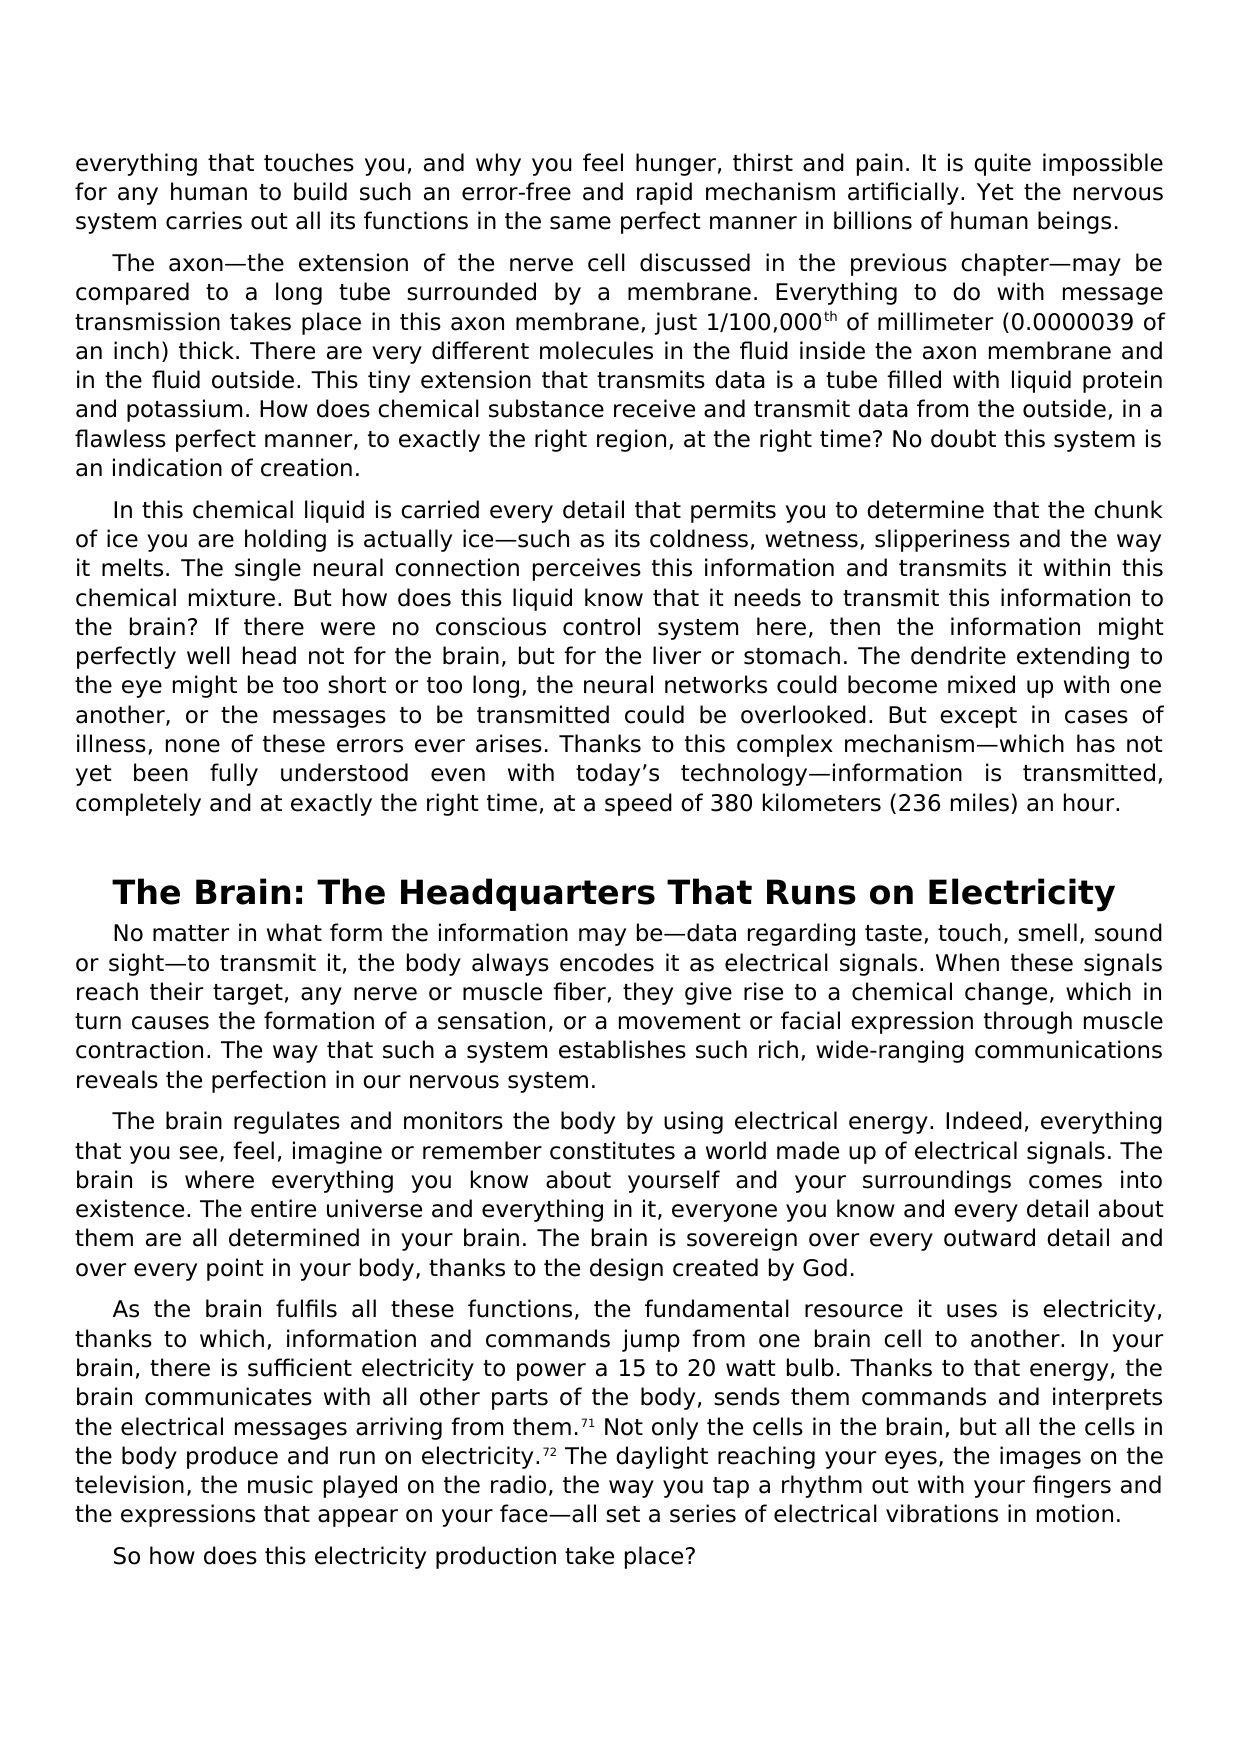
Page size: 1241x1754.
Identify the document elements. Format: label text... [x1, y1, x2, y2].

text No matter in what form the information may be—data regarding taste, touch, smell, sound or sight—to transmit it, the body always encodes it as electrical signals. When these signals reach their target, any nerve or muscle fiber, they give rise to a chemical change, which in turn causes the formation of a sensation, or a movement or facial expression through muscle contraction. The way that such a system establishes such rich, wide-ranging communications reveals the perfection in our nervous system. [75, 920, 1165, 1093]
text everything that touches you, and why you feel hunger, thirst and pain. It is quite impossible for any human to build such an error-free and rapid mechanism artificially. Yet the nervous system carries out all its functions in the same perfect manner in billions of human beings. [75, 150, 1165, 235]
text The brain regulates and monitors the body by using electrical energy. Indeed, everything that you see, feel, imagine or remember constitutes a world made up of electrical signals. The brain is where everything you know about yourself and your surroundings comes into existence. The entire universe and everything in it, everyone you know and every detail about them are all determined in your brain. The brain is sovereign over every outward detail and over every point in your body, thanks to the design created by God. [75, 1108, 1165, 1282]
text So how does this electricity production take place? [75, 1543, 1165, 1570]
text The axon—the extension of the nerve cell discussed in the previous chapter—may be compared to a long tube surrounded by a membrane. Everything to do with message transmission takes place in this axon membrane, just 1/100,000th of millimeter (0.0000039 of an inch) thick. There are very different molecules in the fluid inside the axon membrane and in the fluid outside. This tiny extension that transmits data is a tube filled with liquid protein and potassium. How does chemical substance receive and transmit data from the outside, in a flawless perfect manner, to exactly the right region, at the right time? No doubt this system is an indication of creation. [75, 250, 1165, 482]
text In this chemical liquid is carried every detail that permits you to determine that the chunk of ice you are holding is actually ice—such as its coldness, wetness, slipperiness and the way it melts. The single neural connection perceives this information and transmits it within this chemical mixture. But how does this liquid know that it needs to transmit this information to the brain? If there were no conscious control system here, then the information might perfectly well head not for the brain, but for the liver or stomach. The dendrite extending to the eye might be too short or too long, the neural networks could become mixed up with one another, or the messages to be transmitted could be overlooked. But except in cases of illness, none of these errors ever arises. Thanks to this complex mechanism—which has not yet been fully understood even with today’s technology—information is transmitted, completely and at exactly the right time, at a speed of 380 kilometers (236 miles) an hour. [75, 497, 1165, 816]
subtitle The Brain: The Headquarters That Runs on Electricity [112, 873, 1165, 912]
text As the brain fulfils all these functions, the fundamental resource it uses is electricity, thanks to which, information and commands jump from one brain cell to another. In your brain, there is sufficient electricity to power a 15 to 20 watt bulb. Thanks to that energy, the brain communicates with all other parts of the body, sends them commands and interprets the electrical messages arriving from them.71 Not only the cells in the brain, but all the cells in the body produce and run on electricity.72 The daylight reaching your eyes, the images on the television, the music played on the radio, the way you tap a rhythm out with your fingers and the expressions that appear on your face—all set a series of electrical vibrations in motion. [75, 1297, 1165, 1528]
